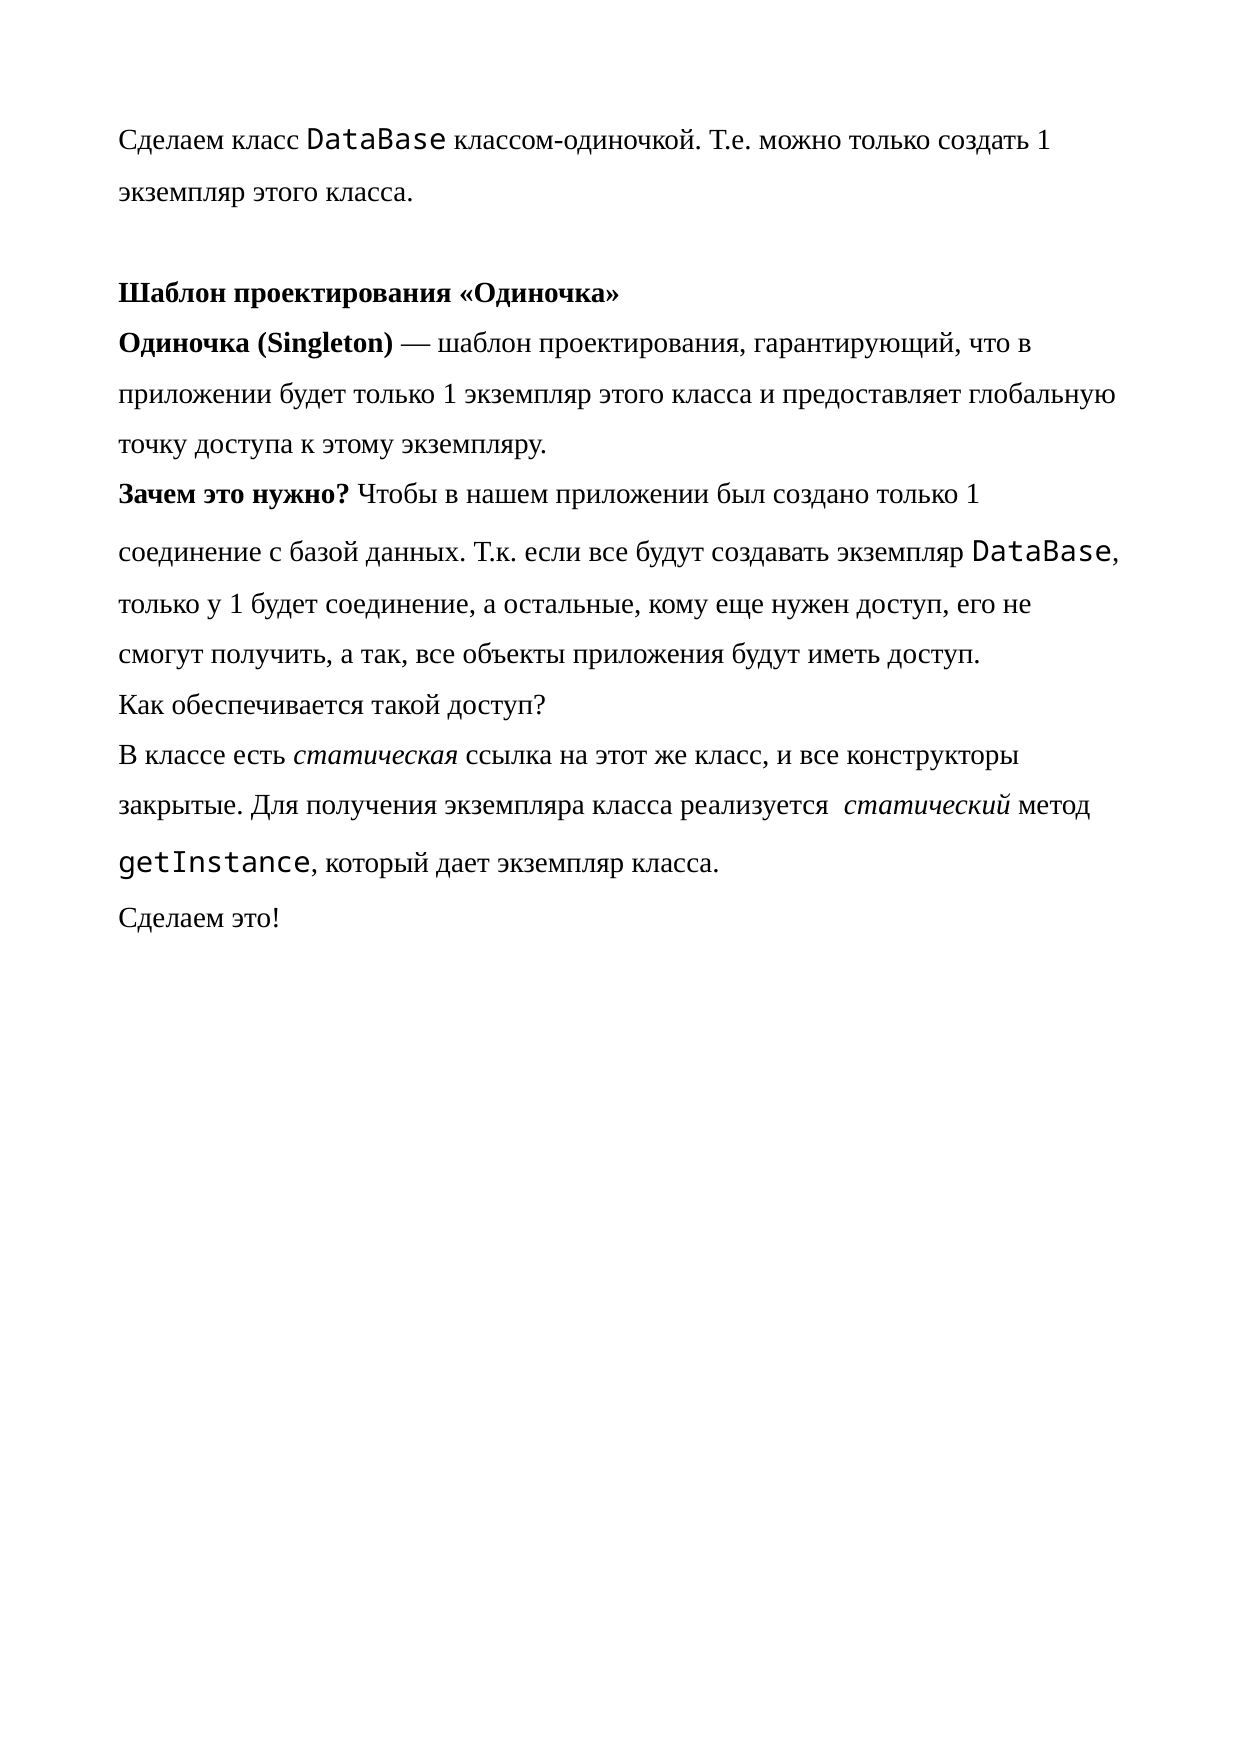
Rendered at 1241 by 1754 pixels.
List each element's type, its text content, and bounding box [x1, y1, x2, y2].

text В классе есть статическая ссылка на этот же класс, и все конструкторы закрытые. Для получения экземпляра класса реализуется статический метод getInstance, который дает экземпляр класса. [118, 737, 1122, 881]
text Как обеспечивается такой доступ? [118, 687, 1122, 720]
text Одиночка (Singleton) — шаблон проектирования, гарантирующий, что в приложении будет только 1 экземпляр этого класса и предоставляет глобальную точку доступа к этому экземпляру. [118, 326, 1122, 460]
text Зачем это нужно? Чтобы в нашем приложении был создано только 1 соединение с базой данных. Т.к. если все будут создавать экземпляр DataBase, только у 1 будет соединение, а остальные, кому еще нужен доступ, его не смогут получить, а так, все объекты приложения будут иметь доступ. [118, 476, 1122, 670]
text Шаблон проектирования «Одиночка» [118, 275, 1122, 309]
text Сделаем это! [118, 900, 1122, 934]
text Сделаем класс DataBase классом-одиночкой. Т.е. можно только создать 1 экземпляр этого класса. [118, 118, 1122, 208]
